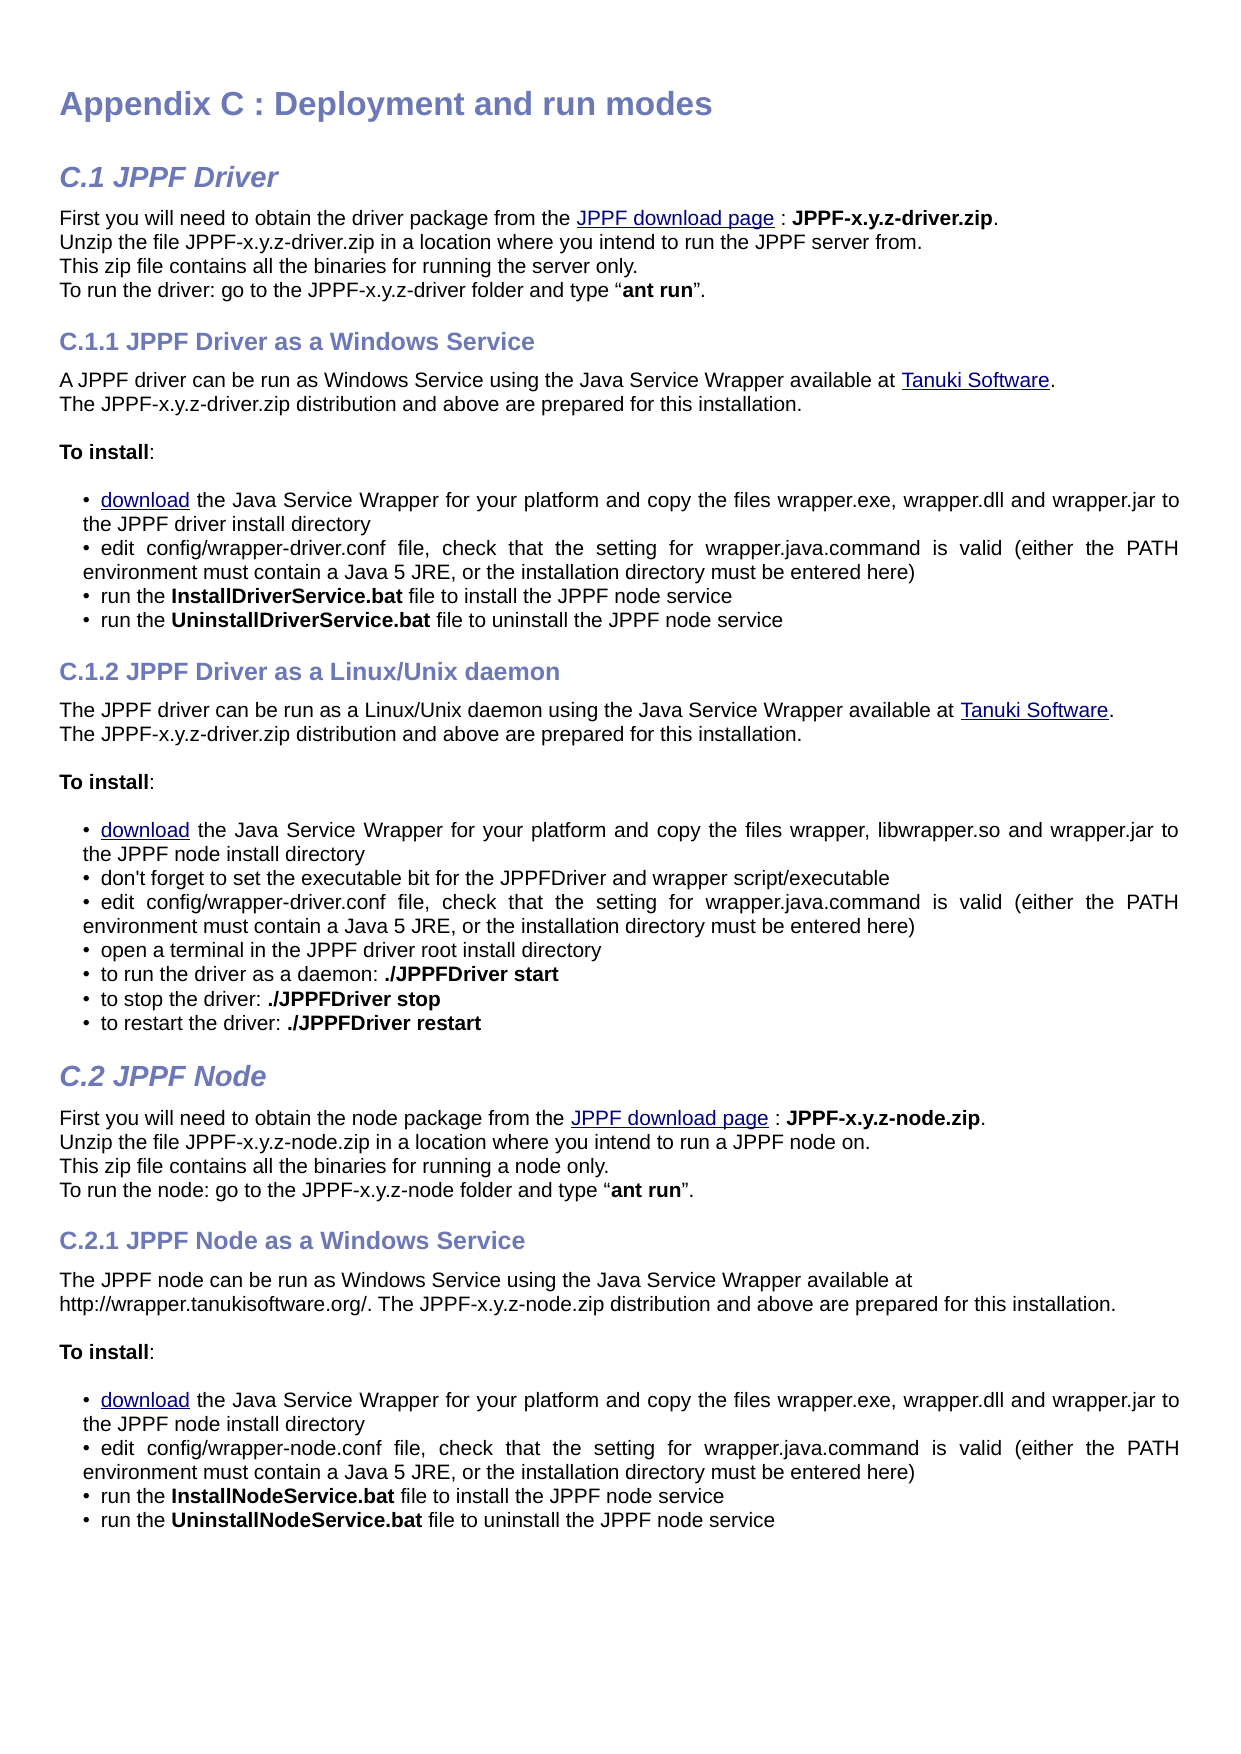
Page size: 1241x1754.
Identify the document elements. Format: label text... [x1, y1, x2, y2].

text The JPPF-x.y.z-driver.zip distribution and above are prepared for this installation. [59, 722, 1181, 746]
list to stop the driver: ./JPPFDriver stop [83, 986, 1181, 1010]
list download the Java Service Wrapper for your platform and copy the files wrapper.exe, wrapper.dll and wrapper.jar to the JPPF node install directory [83, 1387, 1181, 1435]
list edit config/wrapper-driver.conf file, check that the setting for wrapper.java.command is valid (either the PATH environment must contain a Java 5 JRE, or the installation directory must be entered here) [83, 890, 1181, 938]
subtitle JPPF Driver [59, 160, 1181, 193]
text To install: [59, 440, 1181, 464]
list to run the driver as a daemon: ./JPPFDriver start [83, 962, 1181, 986]
subtitle JPPF Driver as a Windows Service [59, 327, 1181, 356]
text To install: [59, 1339, 1181, 1363]
list open a terminal in the JPPF driver root install directory [83, 938, 1181, 962]
text To run the node: go to the JPPF-x.y.z-node folder and type “ant run”. [59, 1177, 1181, 1201]
text This zip file contains all the binaries for running the server only. [59, 254, 1181, 278]
list to restart the driver: ./JPPFDriver restart [83, 1010, 1181, 1034]
text The JPPF node can be run as Windows Service using the Java Service Wrapper available at http://wrapper.tanukisoftware.org/. The JPPF-x.y.z-node.zip distribution and above are prepared for this installation. [59, 1268, 1181, 1316]
subtitle JPPF Driver as a Linux/Unix daemon [59, 657, 1181, 686]
text Unzip the file JPPF-x.y.z-driver.zip in a location where you intend to run the JPPF server from. [59, 230, 1181, 254]
list don't forget to set the executable bit for the JPPFDriver and wrapper script/executable [83, 866, 1181, 890]
list download the Java Service Wrapper for your platform and copy the files wrapper, libwrapper.so and wrapper.jar to the JPPF node install directory [83, 818, 1181, 866]
text The JPPF driver can be run as a Linux/Unix daemon using the Java Service Wrapper available at Tanuki Software. [59, 698, 1181, 722]
text This zip file contains all the binaries for running a node only. [59, 1153, 1181, 1177]
list edit config/wrapper-driver.conf file, check that the setting for wrapper.java.command is valid (either the PATH environment must contain a Java 5 JRE, or the installation directory must be entered here) [83, 536, 1181, 584]
list run the InstallNodeService.bat file to install the JPPF node service [83, 1483, 1181, 1507]
text To run the driver: go to the JPPF-x.y.z-driver folder and type “ant run”. [59, 278, 1181, 302]
subtitle Deployment and run modes [59, 84, 1181, 122]
text First you will need to obtain the node package from the JPPF download page : JPPF-x.y.z-node.zip. [59, 1106, 1181, 1129]
text A JPPF driver can be run as Windows Service using the Java Service Wrapper available at Tanuki Software. [59, 368, 1181, 392]
list run the UninstallNodeService.bat file to uninstall the JPPF node service [83, 1507, 1181, 1532]
list run the UninstallDriverService.bat file to uninstall the JPPF node service [83, 608, 1181, 632]
text The JPPF-x.y.z-driver.zip distribution and above are prepared for this installation. [59, 392, 1181, 416]
list download the Java Service Wrapper for your platform and copy the files wrapper.exe, wrapper.dll and wrapper.jar to the JPPF driver install directory [83, 488, 1181, 536]
list run the InstallDriverService.bat file to install the JPPF node service [83, 584, 1181, 608]
text Unzip the file JPPF-x.y.z-node.zip in a location where you intend to run a JPPF node on. [59, 1129, 1181, 1153]
subtitle JPPF Node as a Windows Service [59, 1226, 1181, 1255]
text First you will need to obtain the driver package from the JPPF download page : JPPF-x.y.z-driver.zip. [59, 206, 1181, 230]
text To install: [59, 770, 1181, 794]
list edit config/wrapper-node.conf file, check that the setting for wrapper.java.command is valid (either the PATH environment must contain a Java 5 JRE, or the installation directory must be entered here) [83, 1435, 1181, 1483]
subtitle JPPF Node [59, 1059, 1181, 1093]
